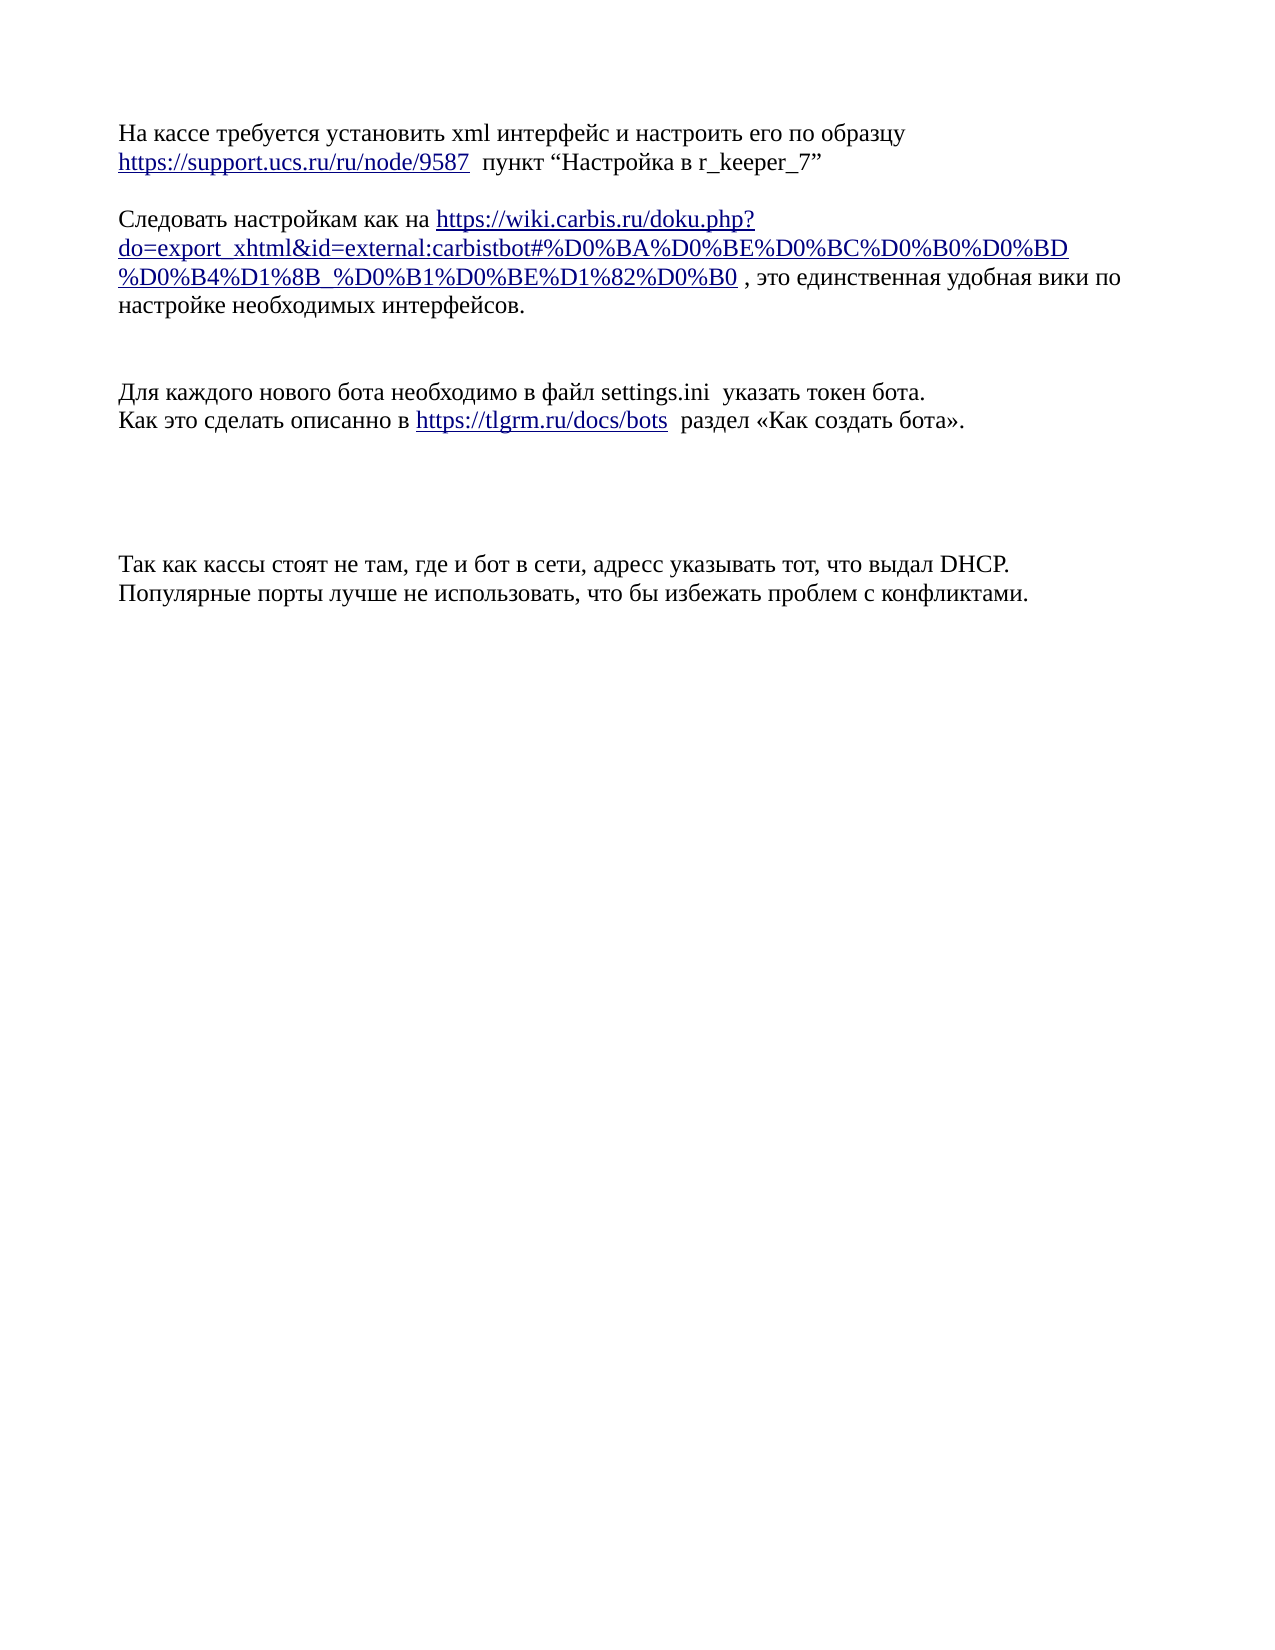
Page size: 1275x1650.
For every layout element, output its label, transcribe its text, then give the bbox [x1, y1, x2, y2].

text Так как кассы стоят не там, где и бот в сети, адресс указывать тот, что выдал DHCP. Популярные порты лучше не использовать, что бы избежать проблем с конфликтами. [118, 463, 1157, 664]
text На кассе требуется установить xml интерфейс и настроить его по образцу https://support.ucs.ru/ru/node/9587 пункт “Настройка в r_keeper_7” [118, 118, 1157, 176]
text Следовать настройкам как на https://wiki.carbis.ru/doku.php?do=export_xhtml&id=external:carbistbot#%D0%BA%D0%BE%D0%BC%D0%B0%D0%BD%D0%B4%D1%8B_%D0%B1%D0%BE%D1%82%D0%B0 , это единственная удобная вики по настройке необходимых интерфейсов. Для каждого нового бота необходимо в файл settings.ini указать токен бота. Как это сделать описанно в https://tlgrm.ru/docs/bots раздел «Как создать бота». [118, 176, 1157, 434]
